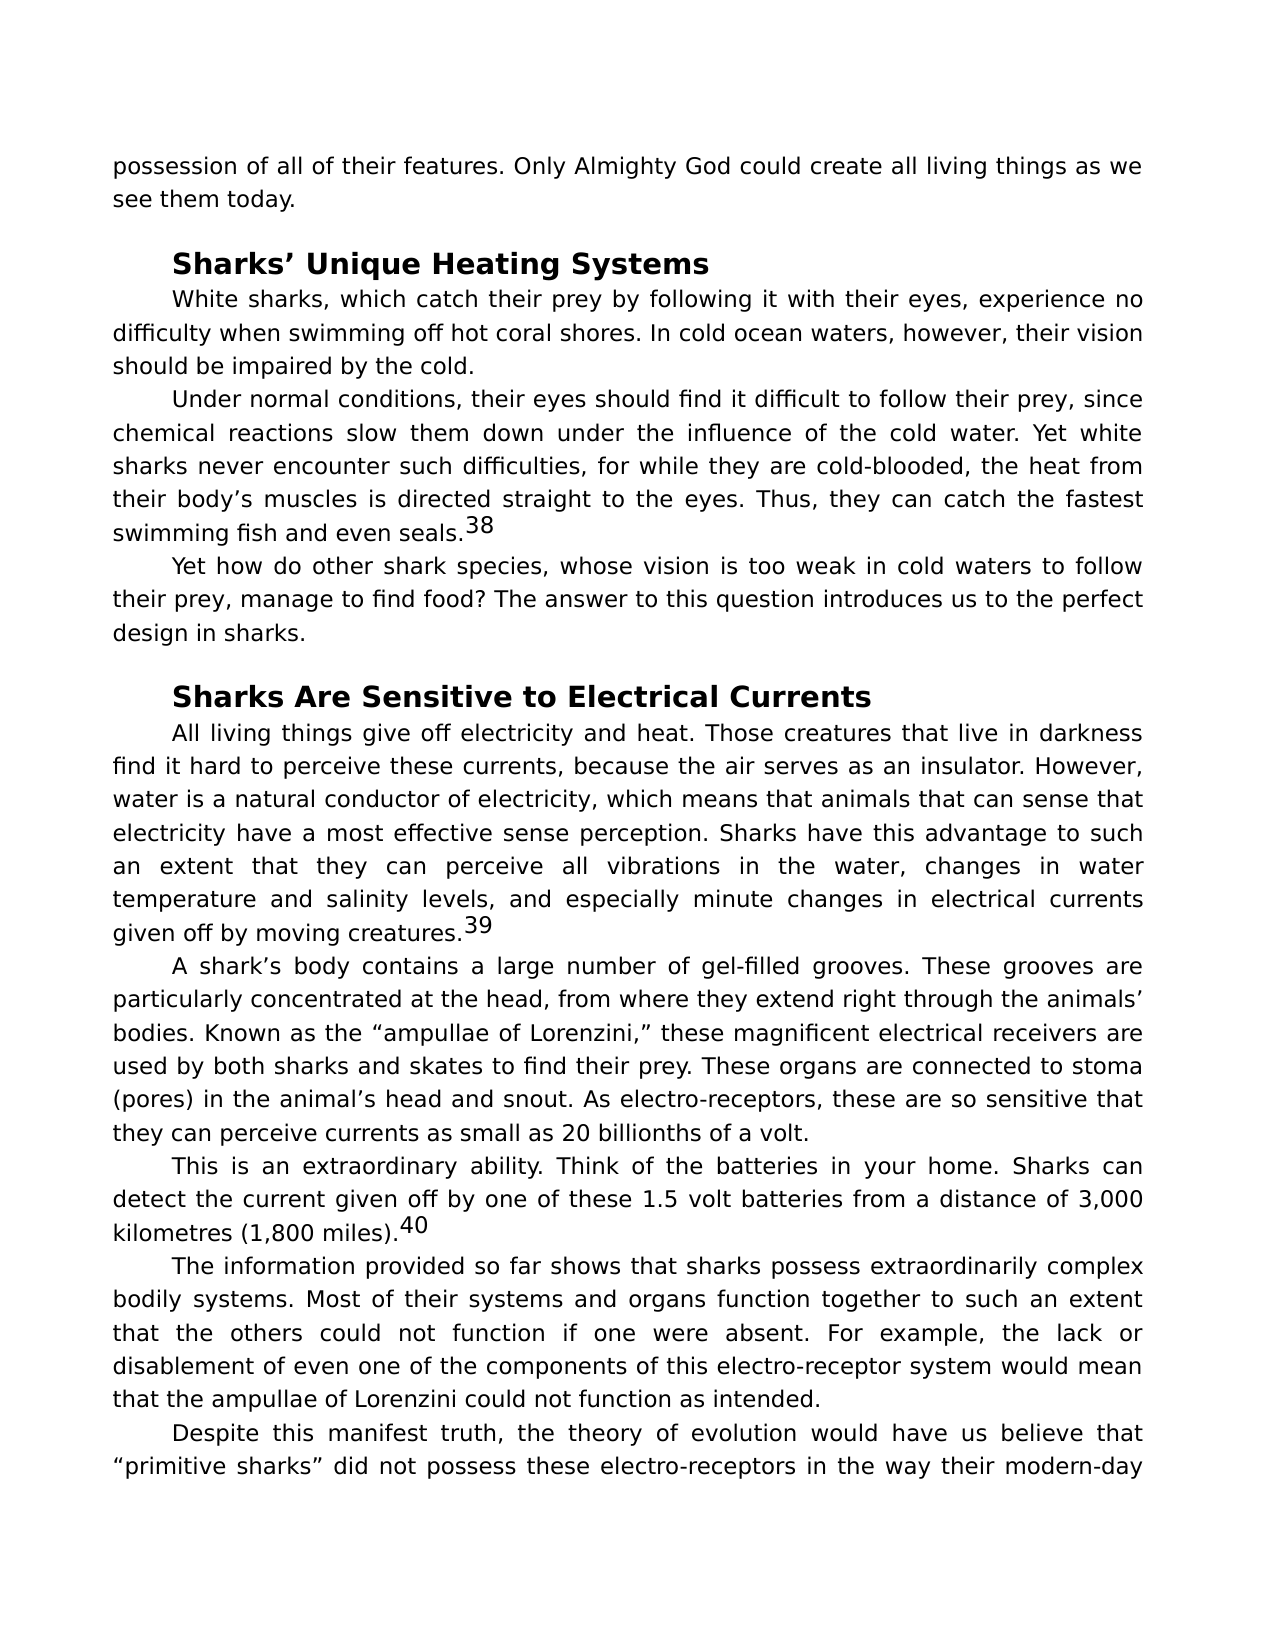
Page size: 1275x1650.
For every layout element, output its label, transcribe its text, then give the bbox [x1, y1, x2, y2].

text Sharks Are Sensitive to Electrical Currents [112, 681, 1145, 714]
text The information provided so far shows that sharks possess extraordinarily complex bodily systems. Most of their systems and organs function together to such an extent that the others could not function if one were absent. For example, the lack or disablement of even one of the components of this electro-receptor system would mean that the ampullae of Lorenzini could not function as intended. [112, 1248, 1145, 1414]
text Sharks’ Unique Heating Systems [112, 248, 1145, 281]
text White sharks, which catch their prey by following it with their eyes, experience no difficulty when swimming off hot coral shores. In cold ocean waters, however, their vision should be impaired by the cold. [112, 281, 1145, 381]
text All living things give off electricity and heat. Those creatures that live in darkness find it hard to perceive these currents, because the air serves as an insulator. However, water is a natural conductor of electricity, which means that animals that can sense that electricity have a most effective sense perception. Sharks have this advantage to such an extent that they can perceive all vibrations in the water, changes in water temperature and salinity levels, and especially minute changes in electrical currents given off by moving creatures.39 [112, 714, 1145, 948]
text This is an extraordinary ability. Think of the batteries in your home. Sharks can detect the current given off by one of these 1.5 volt batteries from a distance of 3,000 kilometres (1,800 miles).40 [112, 1148, 1145, 1248]
text Despite this manifest truth, the theory of evolution would have us believe that “primitive sharks” did not possess these electro-receptors in the way their modern-day [112, 1414, 1145, 1481]
text Under normal conditions, their eyes should find it difficult to follow their prey, since chemical reactions slow them down under the influence of the cold water. Yet white sharks never encounter such difficulties, for while they are cold-blooded, the heat from their body’s muscles is directed straight to the eyes. Thus, they can catch the fastest swimming fish and even seals.38 [112, 381, 1145, 548]
text possession of all of their features. Only Almighty God could create all living things as we see them today. [112, 148, 1145, 214]
text A shark’s body contains a large number of gel-filled grooves. These grooves are particularly concentrated at the head, from where they extend right through the animals’ bodies. Known as the “ampullae of Lorenzini,” these magnificent electrical receivers are used by both sharks and skates to find their prey. These organs are connected to stoma (pores) in the animal’s head and snout. As electro-receptors, these are so sensitive that they can perceive currents as small as 20 billionths of a volt. [112, 948, 1145, 1148]
text Yet how do other shark species, whose vision is too weak in cold waters to follow their prey, manage to find food? The answer to this question introduces us to the perfect design in sharks. [112, 548, 1145, 648]
